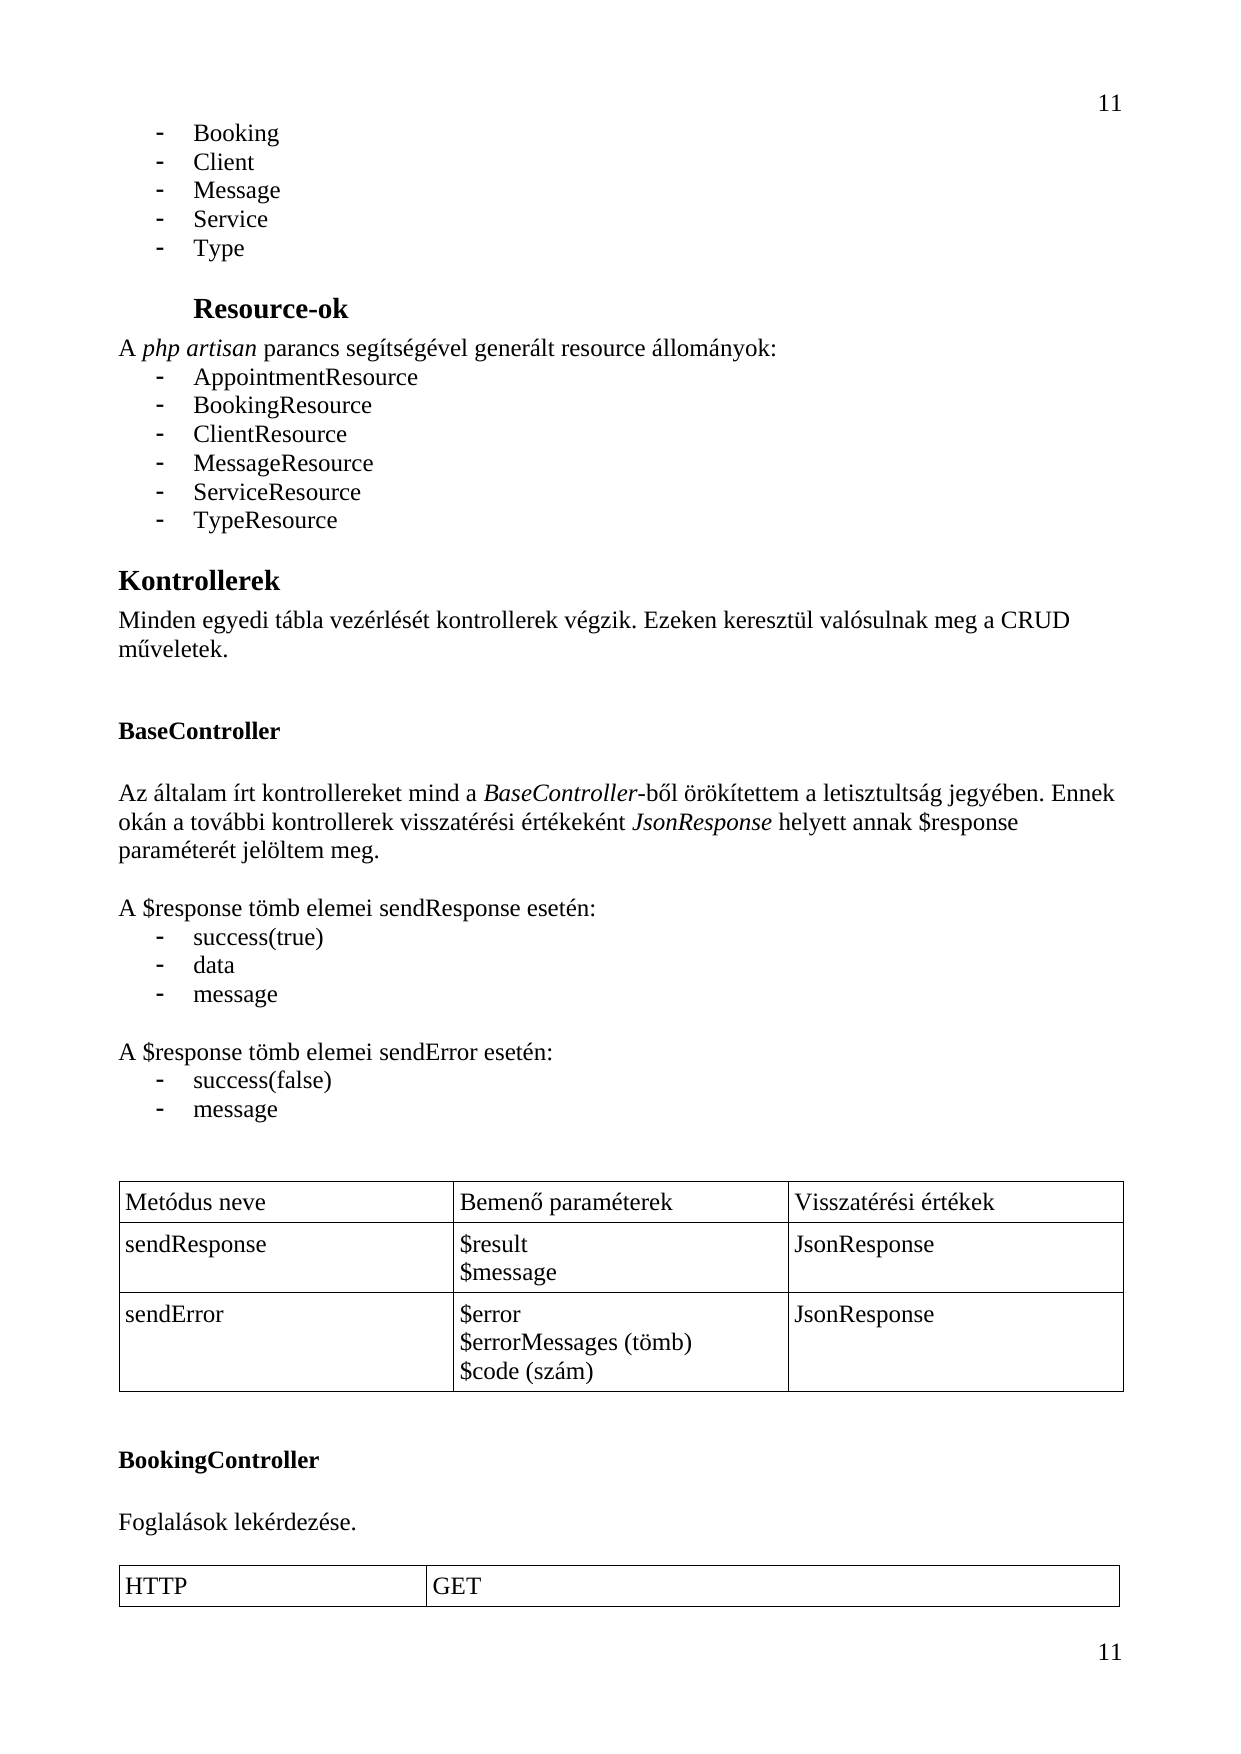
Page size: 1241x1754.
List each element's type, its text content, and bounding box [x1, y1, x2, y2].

list AppointmentResource [156, 362, 1122, 390]
table_cell $result $message [454, 1223, 788, 1292]
list ServiceResource [156, 477, 1122, 505]
list Message [156, 176, 1122, 204]
text Minden egyedi tábla vezérlését kontrollerek végzik. Ezeken keresztül valósulnak meg a CRUD műveletek. [118, 605, 1122, 663]
list data [156, 951, 1122, 979]
table_cell JsonResponse [789, 1223, 1123, 1292]
subtitle BaseController [118, 716, 1122, 745]
table_cell JsonResponse [789, 1293, 1123, 1391]
list MessageResource [156, 448, 1122, 477]
subtitle Resource-ok [118, 291, 1122, 324]
list BookingResource [156, 390, 1122, 419]
table_header HTTP [120, 1566, 426, 1606]
subtitle BookingController [118, 1445, 1122, 1474]
list Service [156, 204, 1122, 233]
table_cell sendResponse [120, 1223, 453, 1292]
table_header Bemenő paraméterek [454, 1182, 788, 1222]
text Az általam írt kontrollereket mind a BaseController-ből örökítettem a letisztultság jegyében. Ennek okán a további kontrollerek visszatérési értékeként JsonResponse helyett annak $response paraméterét jelöltem meg. [118, 778, 1122, 864]
table_header Visszatérési értékek [789, 1182, 1123, 1222]
table_header Metódus neve [120, 1182, 453, 1222]
table_header GET [427, 1566, 1119, 1606]
table_cell sendError [120, 1293, 453, 1391]
table_cell $error $errorMessages (tömb) $code (szám) [454, 1293, 788, 1391]
subtitle Kontrollerek [118, 563, 1122, 597]
list Type [156, 233, 1122, 262]
list message [156, 1094, 1122, 1123]
text A php artisan parancs segítségével generált resource állományok: [118, 333, 1122, 362]
text A $response tömb elemei sendError esetén: [118, 1037, 1122, 1066]
text Foglalások lekérdezése. [118, 1507, 1122, 1536]
list success(true) [156, 922, 1122, 951]
list success(false) [156, 1066, 1122, 1094]
text A $response tömb elemei sendResponse esetén: [118, 893, 1122, 922]
list Client [156, 147, 1122, 176]
list TypeResource [156, 505, 1122, 534]
list message [156, 979, 1122, 1008]
list Booking [156, 118, 1122, 147]
list ClientResource [156, 419, 1122, 448]
